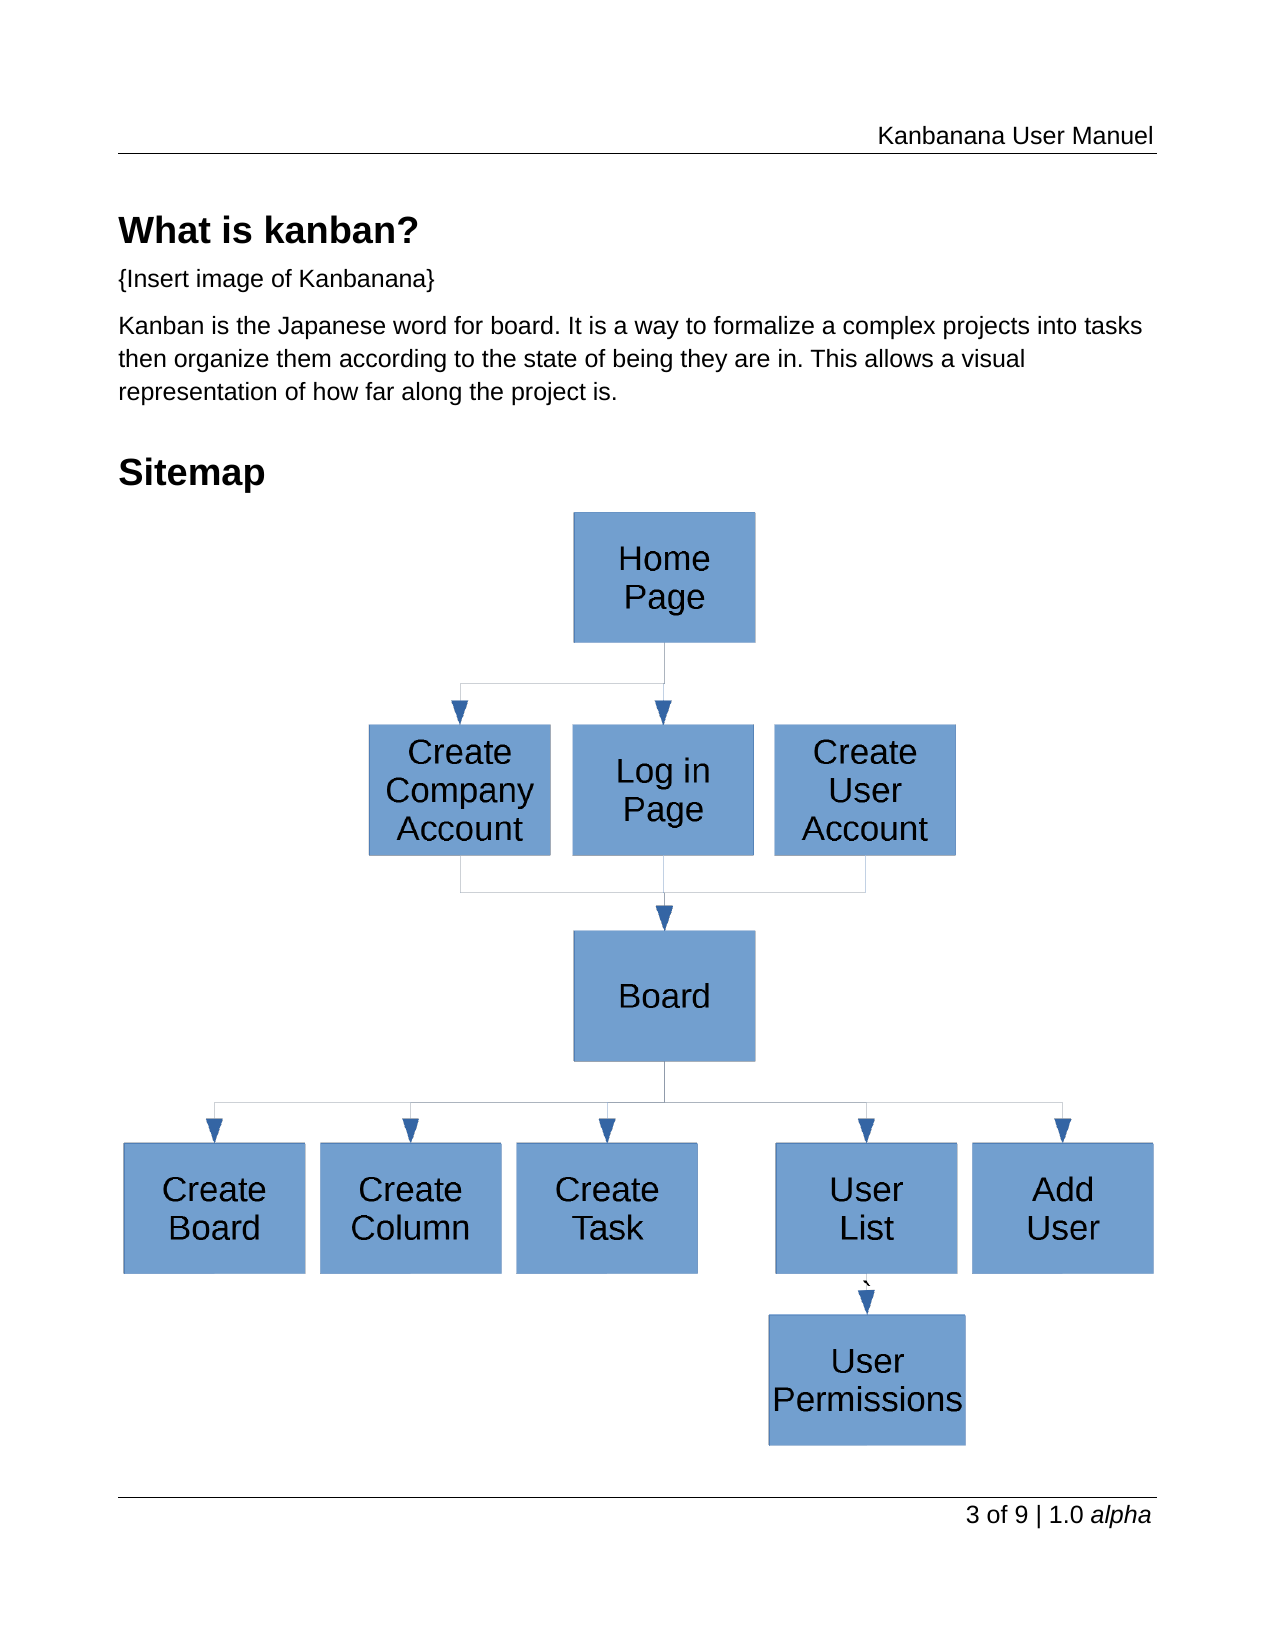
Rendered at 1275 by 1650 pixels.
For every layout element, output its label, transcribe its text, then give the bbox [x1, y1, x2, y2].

subtitle Sitemap [118, 450, 1157, 493]
text {Insert image of Kanbanana} [118, 264, 1157, 292]
picture [118, 506, 1157, 1449]
text Kanban is the Japanese word for board. It is a way to formalize a complex projects into tasks then organize them according to the state of being they are in. This allows a visual representation of how far along the project is. [118, 311, 1157, 406]
subtitle What is kanban? [118, 207, 1157, 251]
